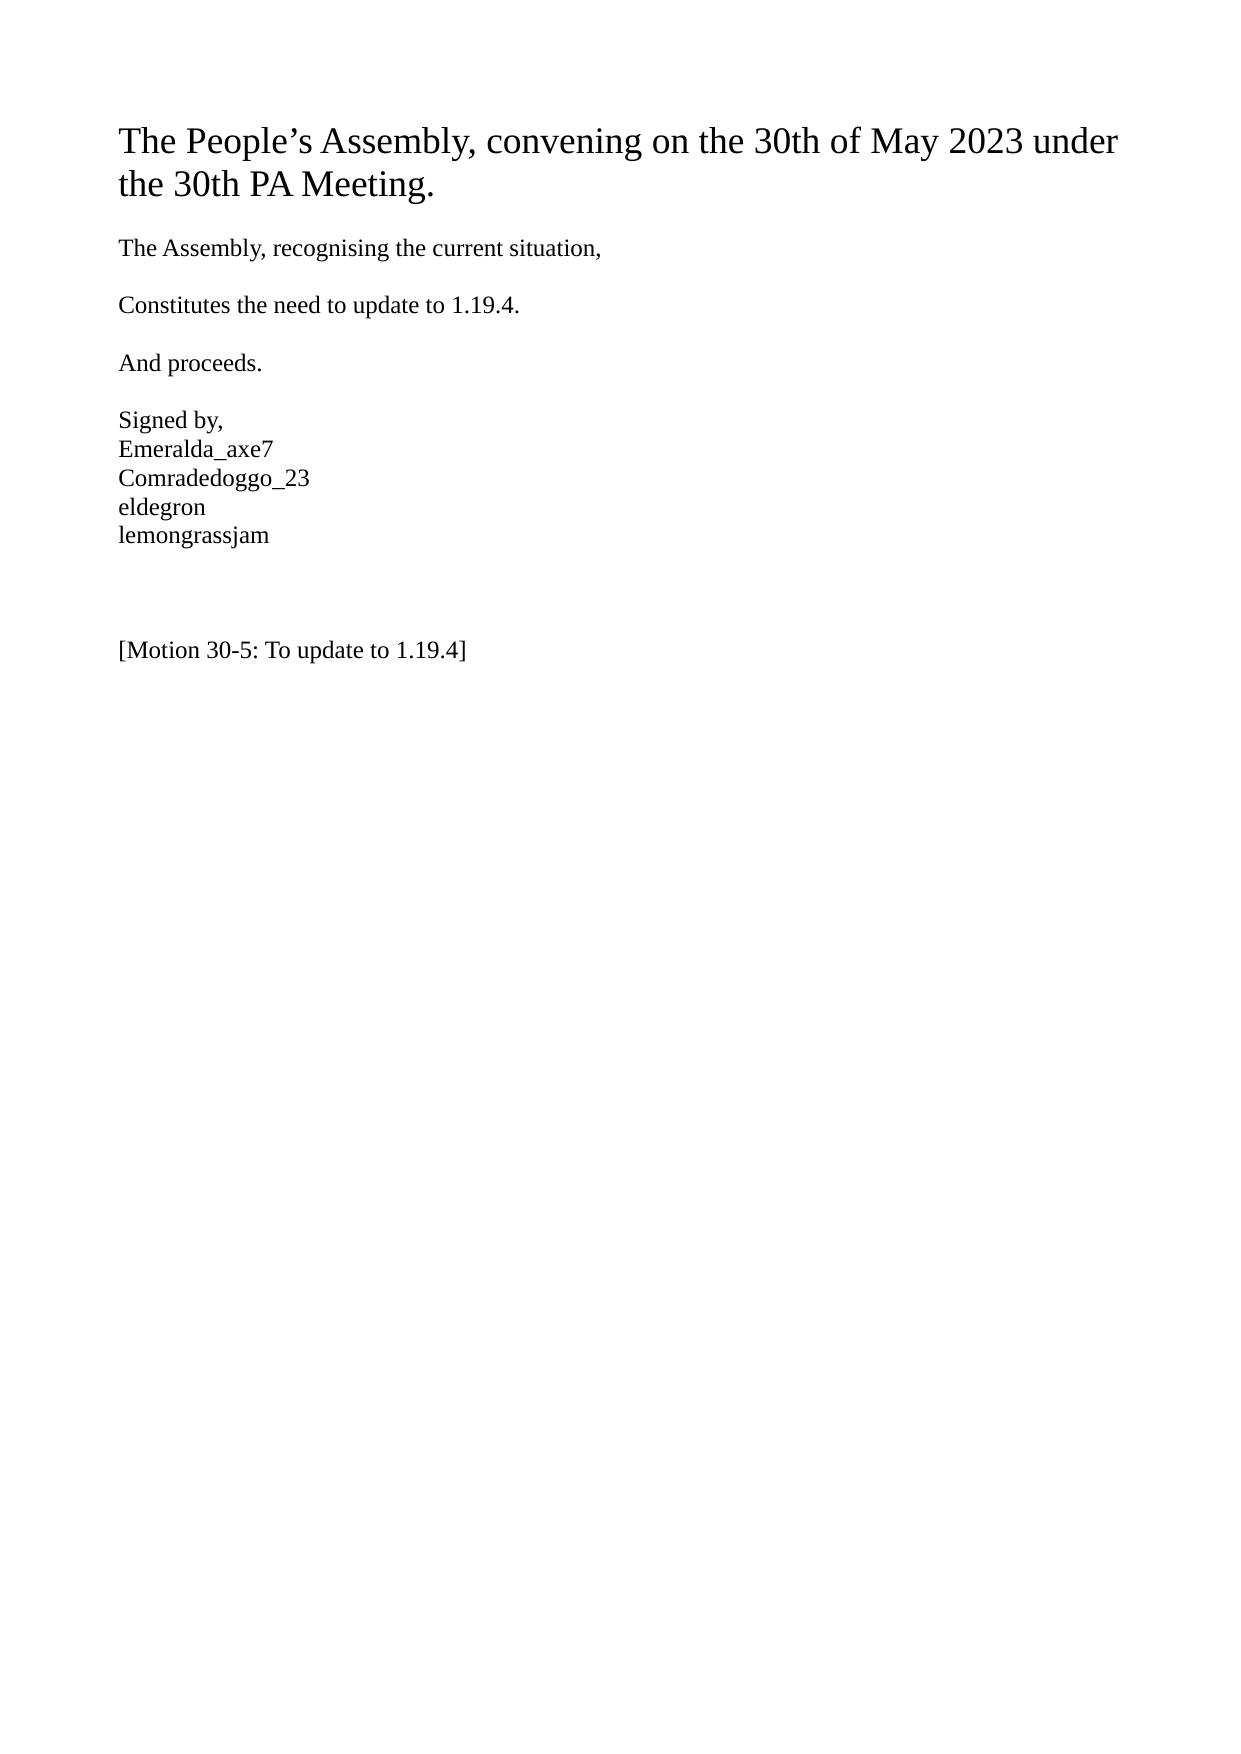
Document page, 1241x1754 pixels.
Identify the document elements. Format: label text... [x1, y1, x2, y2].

text Constitutes the need to update to 1.19.4. [118, 291, 1122, 319]
text The Assembly, recognising the current situation, [118, 233, 1122, 262]
text eldegron [118, 492, 1122, 521]
text The People’s Assembly, convening on the 30th of May 2023 under the 30th PA Meeting. [118, 118, 1122, 204]
text And proceeds. [118, 348, 1122, 377]
text [Motion 30-5: To update to 1.19.4] [118, 636, 1122, 664]
text lemongrassjam [118, 521, 1122, 549]
text Comradedoggo_23 [118, 463, 1122, 492]
text Signed by, [118, 406, 1122, 434]
text Emeralda_axe7 [118, 434, 1122, 463]
